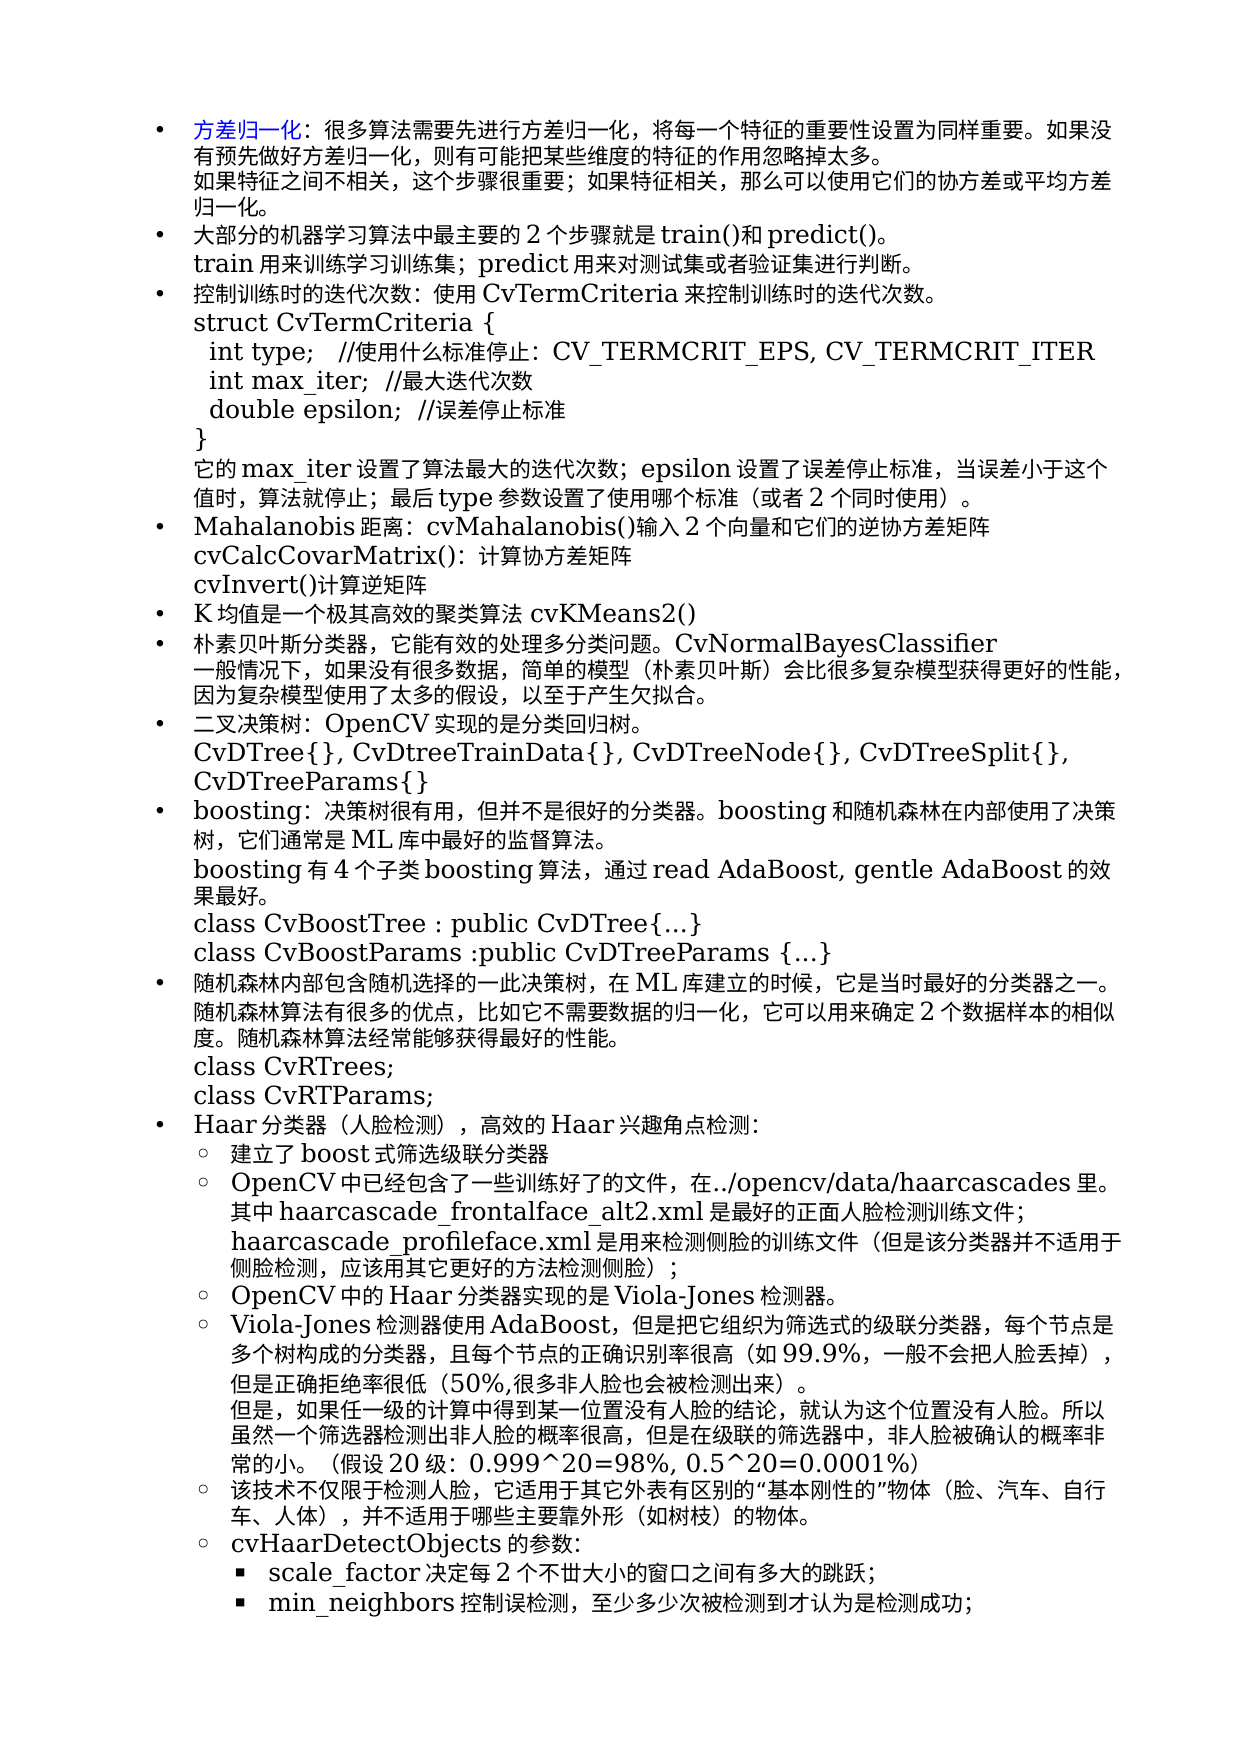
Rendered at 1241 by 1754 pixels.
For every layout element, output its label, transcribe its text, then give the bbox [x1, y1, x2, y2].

list 方差归一化：很多算法需要先进行方差归一化，将每一个特征的重要性设置为同样重要。如果没有预先做好方差归一化，则有可能把某些维度的特征的作用忽略掉太多。 如果特征之间不相关，这个步骤很重要；如果特征相关，那么可以使用它们的协方差或平均方差归一化。 [156, 118, 1122, 220]
list 二叉决策树：OpenCV实现的是分类回归树。 CvDTree{}, CvDtreeTrainData{}, CvDTreeNode{}, CvDTreeSplit{}, CvDTreeParams{} [156, 709, 1122, 796]
list Viola-Jones检测器使用AdaBoost，但是把它组织为筛选式的级联分类器，每个节点是多个树构成的分类器，且每个节点的正确识别率很高（如99.9%，一般不会把人脸丢掉），但是正确拒绝率很低（50%,很多非人脸也会被检测出来）。 但是，如果任一级的计算中得到某一位置没有人脸的结论，就认为这个位置没有人脸。所以虽然一个筛选器检测出非人脸的概率很高，但是在级联的筛选器中，非人脸被确认的概率非常的小。（假设20级：0.999^20=98%, 0.5^20=0.0001%） [193, 1311, 1122, 1478]
list boosting：决策树很有用，但并不是很好的分类器。boosting和随机森林在内部使用了决策树，它们通常是ML库中最好的监督算法。 boosting有4个子类boosting算法，通过read AdaBoost, gentle AdaBoost的效果最好。 class CvBoostTree : public CvDTree{...} class CvBoostParams :public CvDTreeParams {...} [156, 796, 1122, 968]
list 建立了boost式筛选级联分类器 [193, 1139, 1122, 1168]
list K均值是一个极其高效的聚类算法 cvKMeans2() [156, 599, 1122, 629]
list 控制训练时的迭代次数：使用CvTermCriteria来控制训练时的迭代次数。 struct CvTermCriteria { int type; //使用什么标准停止：CV_TERMCRIT_EPS, CV_TERMCRIT_ITER int max_iter; //最大迭代次数 double epsilon; //误差停止标准 } 它的max_iter设置了算法最大的迭代次数；epsilon设置了误差停止标准，当误差小于这个值时，算法就停止；最后type参数设置了使用哪个标准（或者2个同时使用）。 [156, 279, 1122, 512]
list OpenCV中已经包含了一些训练好了的文件，在../opencv/data/haarcascades里。 其中haarcascade_frontalface_alt2.xml是最好的正面人脸检测训练文件； haarcascade_profileface.xml是用来检测侧脸的训练文件（但是该分类器并不适用于侧脸检测，应该用其它更好的方法检测侧脸）； [193, 1168, 1122, 1281]
list 大部分的机器学习算法中最主要的2个步骤就是train()和predict()。 train用来训练学习训练集；predict用来对测试集或者验证集进行判断。 [156, 220, 1122, 279]
list Haar分类器（人脸检测），高效的Haar兴趣角点检测： [156, 1110, 1122, 1139]
list 随机森林内部包含随机选择的一此决策树，在ML库建立的时候，它是当时最好的分类器之一。 随机森林算法有很多的优点，比如它不需要数据的归一化，它可以用来确定2个数据样本的相似度。随机森林算法经常能够获得最好的性能。 class CvRTrees; class CvRTParams; [156, 968, 1122, 1110]
list cvHaarDetectObjects的参数： [193, 1529, 1122, 1559]
list min_neighbors控制误检测，至少多少次被检测到才认为是检测成功； [231, 1588, 1122, 1617]
list OpenCV中的Haar分类器实现的是Viola-Jones检测器。 [193, 1281, 1122, 1311]
list 朴素贝叶斯分类器，它能有效的处理多分类问题。CvNormalBayesClassifier 一般情况下，如果没有很多数据，简单的模型（朴素贝叶斯）会比很多复杂模型获得更好的性能，因为复杂模型使用了太多的假设，以至于产生欠拟合。 [156, 629, 1122, 709]
list 该技术不仅限于检测人脸，它适用于其它外表有区别的“基本刚性的”物体（脸、汽车、自行车、人体），并不适用于哪些主要靠外形（如树枝）的物体。 [193, 1478, 1122, 1529]
list scale_factor决定每2个不丗大小的窗口之间有多大的跳跃； [231, 1559, 1122, 1588]
list Mahalanobis距离：cvMahalanobis()输入2个向量和它们的逆协方差矩阵 cvCalcCovarMatrix()：计算协方差矩阵 cvInvert()计算逆矩阵 [156, 512, 1122, 599]
